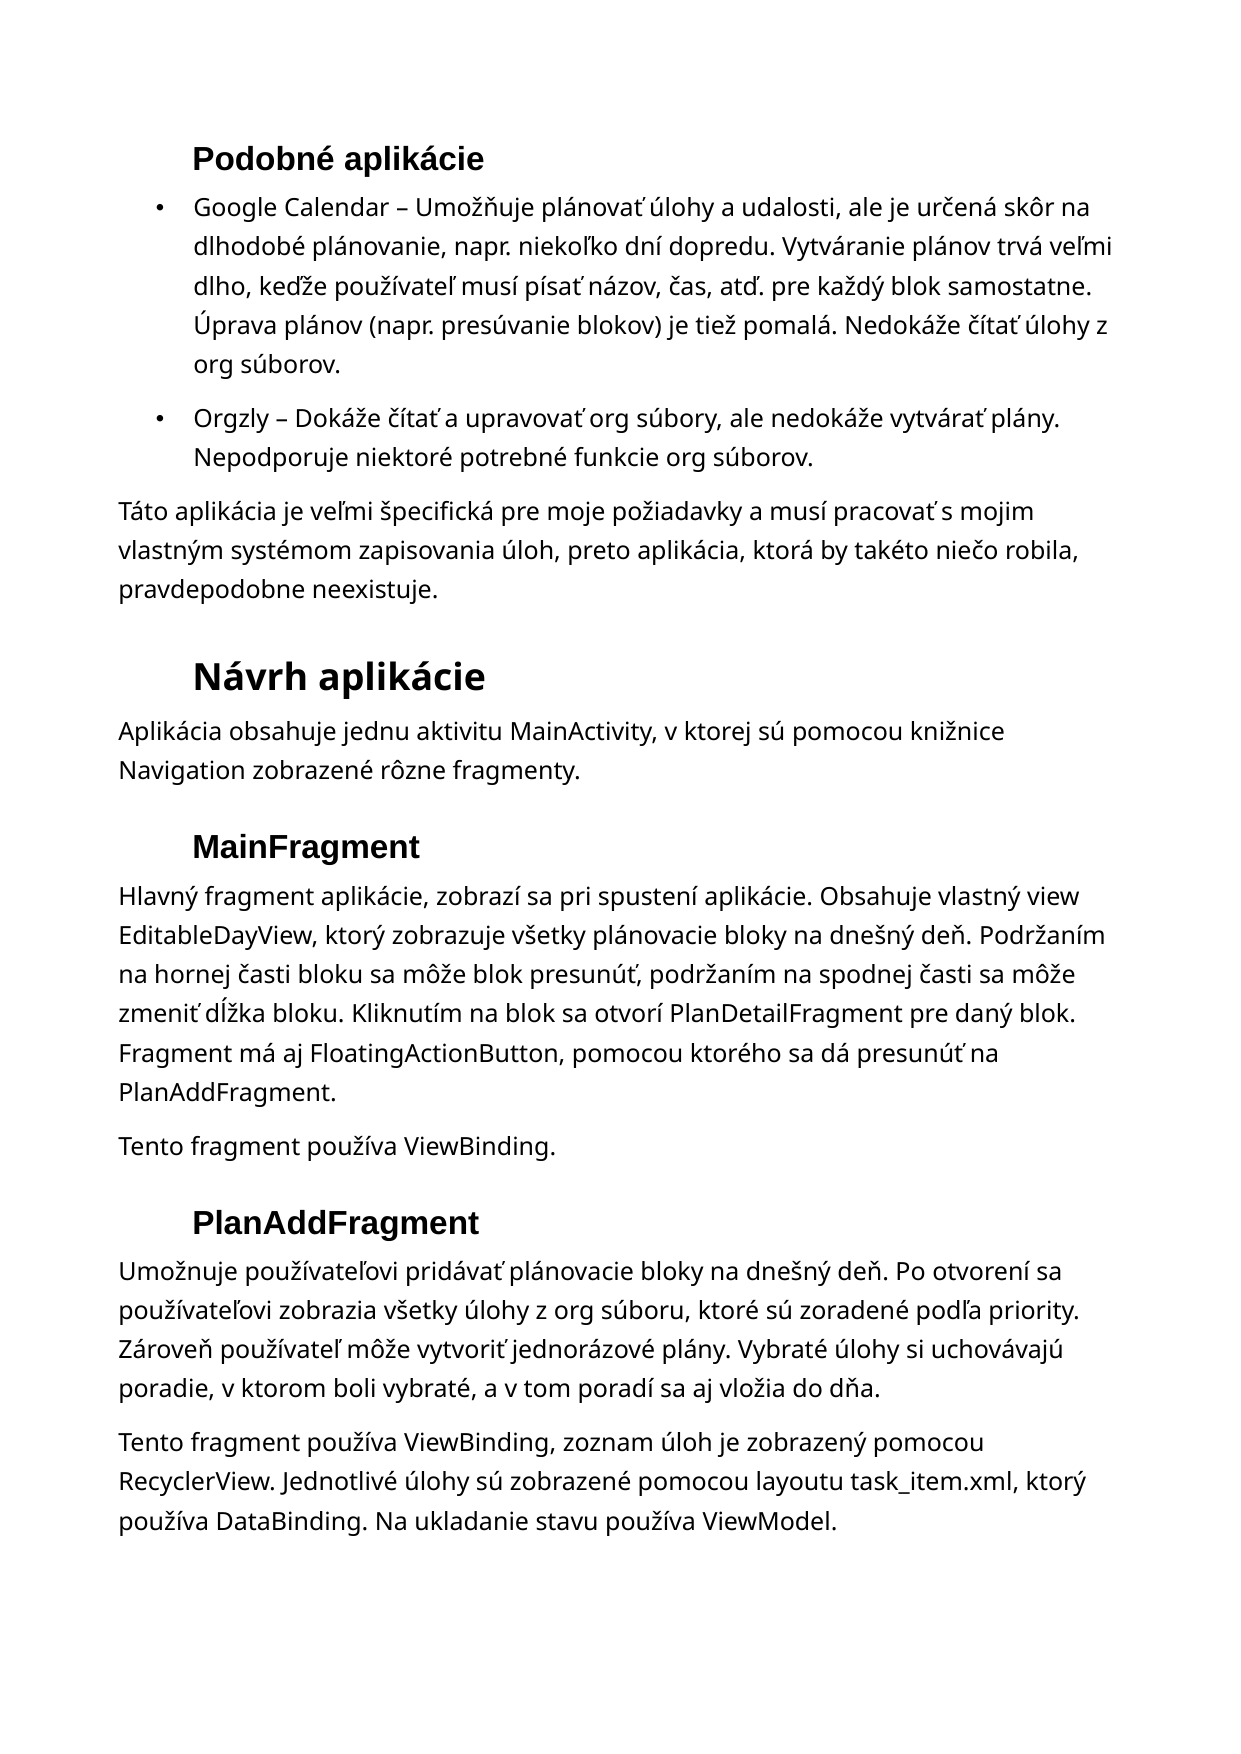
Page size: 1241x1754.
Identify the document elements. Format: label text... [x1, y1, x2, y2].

subtitle Podobné aplikácie [118, 139, 1122, 177]
text Táto aplikácia je veľmi špecifická pre moje požiadavky a musí pracovať s mojim vlastným systémom zapisovania úloh, preto aplikácia, ktorá by takéto niečo robila, pravdepodobne neexistuje. [118, 493, 1122, 606]
text Umožnuje používateľovi pridávať plánovacie bloky na dnešný deň. Po otvorení sa používateľovi zobrazia všetky úlohy z org súboru, ktoré sú zoradené podľa priority. Zároveň používateľ môže vytvoriť jednorázové plány. Vybraté úlohy si uchovávajú poradie, v ktorom boli vybraté, a v tom poradí sa aj vložia do dňa. [118, 1254, 1122, 1405]
text Aplikácia obsahuje jednu aktivitu MainActivity, v ktorej sú pomocou knižnice Navigation zobrazené rôzne fragmenty. [118, 714, 1122, 787]
list Google Calendar – Umožňuje plánovať úlohy a udalosti, ale je určená skôr na dlhodobé plánovanie, napr. niekoľko dní dopredu. Vytváranie plánov trvá veľmi dlho, keďže používateľ musí písať názov, čas, atď. pre každý blok samostatne. Úprava plánov (napr. presúvanie blokov) je tiež pomalá. Nedokáže čítať úlohy z org súborov. [156, 190, 1122, 381]
subtitle Návrh aplikácie [118, 650, 1122, 701]
text Tento fragment používa ViewBinding, zoznam úloh je zobrazený pomocou RecyclerView. Jednotlivé úlohy sú zobrazené pomocou layoutu task_item.xml, ktorý používa DataBinding. Na ukladanie stavu používa ViewModel. [118, 1425, 1122, 1537]
subtitle PlanAddFragment [118, 1203, 1122, 1241]
list Orgzly – Dokáže čítať a upravovať org súbory, ale nedokáže vytvárať plány. Nepodporuje niektoré potrebné funkcie org súborov. [156, 400, 1122, 473]
text Tento fragment používa ViewBinding. [118, 1128, 1122, 1162]
subtitle MainFragment [118, 828, 1122, 866]
text Hlavný fragment aplikácie, zobrazí sa pri spustení aplikácie. Obsahuje vlastný view EditableDayView, ktorý zobrazuje všetky plánovacie bloky na dnešný deň. Podržaním na hornej časti bloku sa môže blok presunúť, podržaním na spodnej časti sa môže zmeniť dĺžka bloku. Kliknutím na blok sa otvorí PlanDetailFragment pre daný blok. Fragment má aj FloatingActionButton, pomocou ktorého sa dá presunúť na PlanAddFragment. [118, 878, 1122, 1108]
